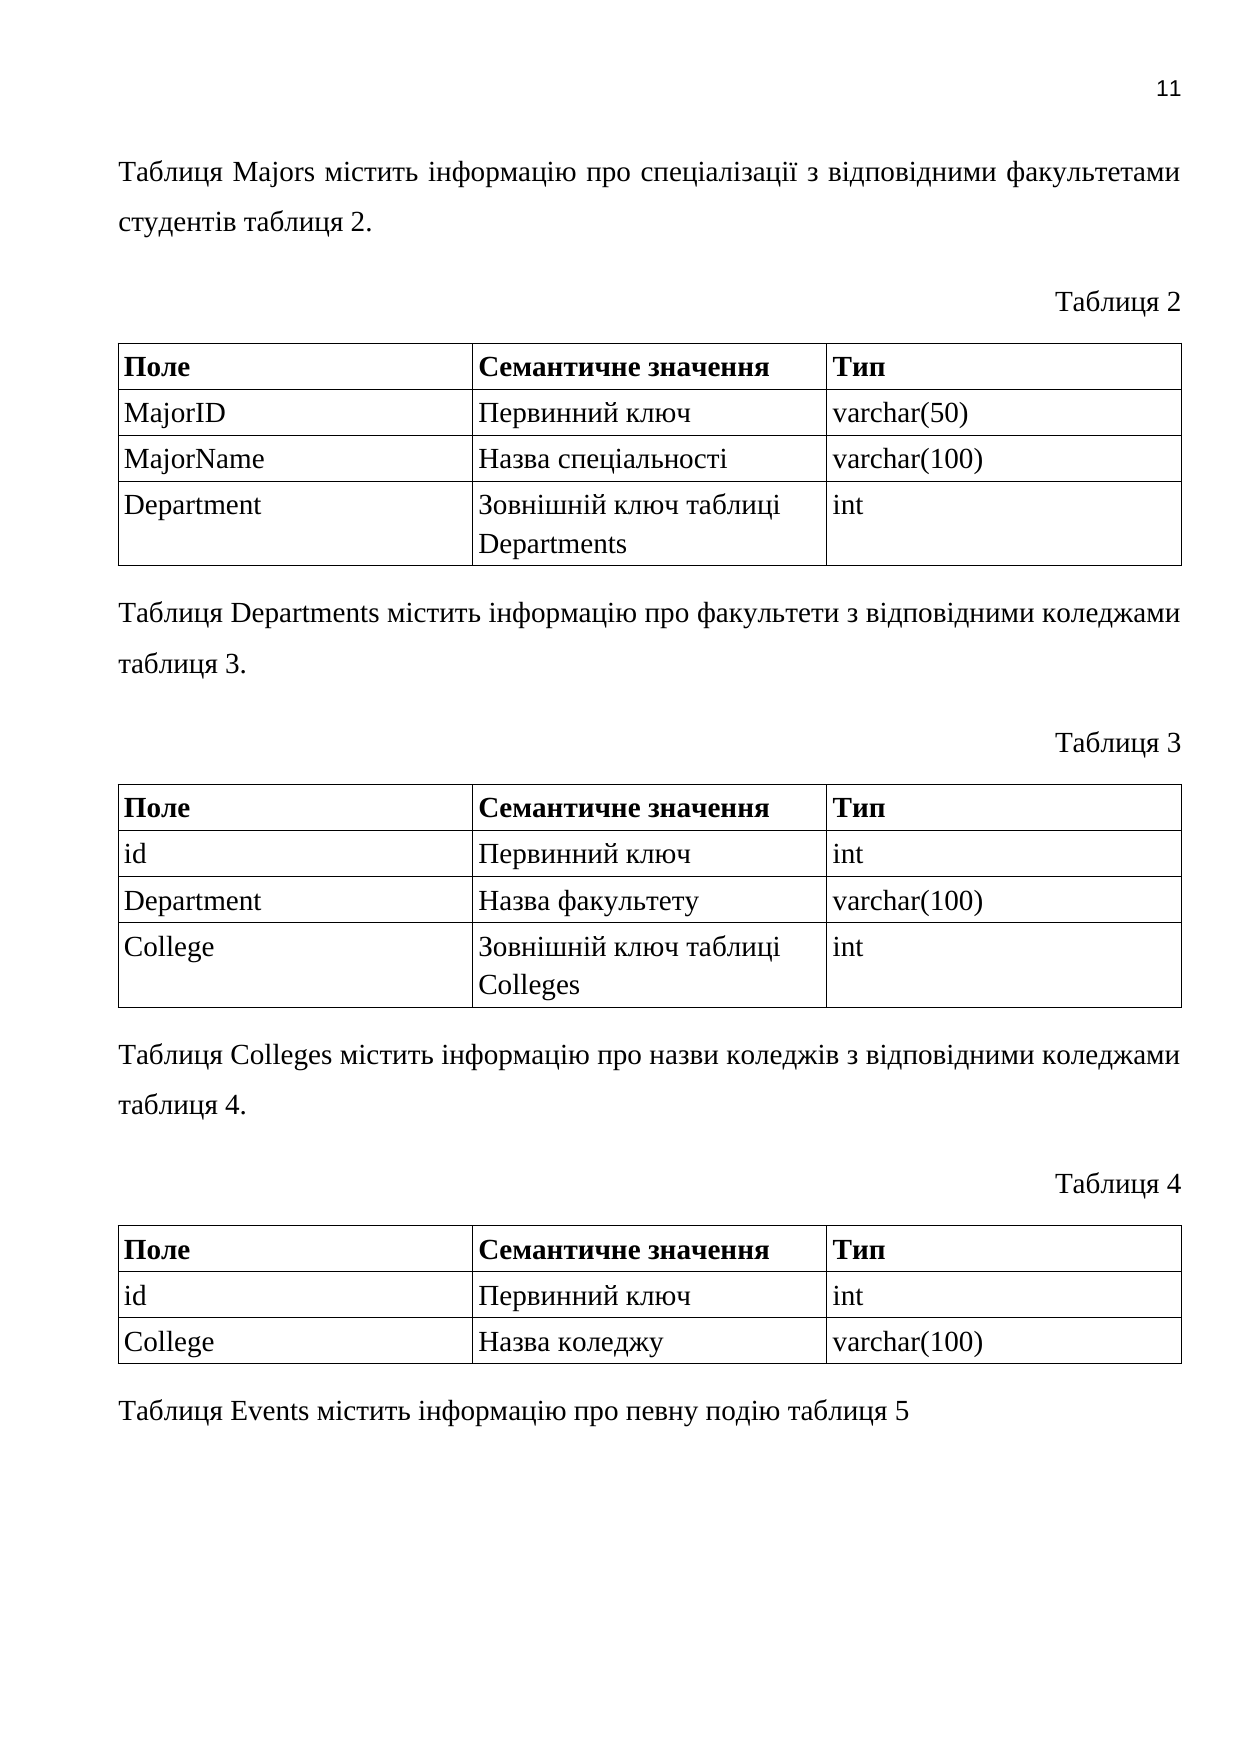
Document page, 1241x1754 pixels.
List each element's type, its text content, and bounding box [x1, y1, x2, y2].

table_header Тип [827, 344, 1181, 388]
table_cell int [827, 923, 1181, 1007]
table_cell College [119, 1318, 472, 1363]
table_cell int [827, 482, 1181, 565]
table_cell varchar(100) [827, 1318, 1181, 1363]
table_cell int [827, 1272, 1181, 1317]
table_cell id [119, 1272, 472, 1317]
table_header Семантичне значення [473, 785, 826, 830]
table_header Семантичне значення [473, 344, 826, 388]
table_header Тип [827, 785, 1181, 830]
table_cell Назва коледжу [473, 1318, 826, 1363]
table_cell Department [119, 877, 472, 922]
table_cell Зовнішній ключ таблиці Colleges [473, 923, 826, 1007]
table_cell Первинний ключ [473, 390, 826, 434]
table_cell Зовнішній ключ таблиці Departments [473, 482, 826, 565]
table_cell Первинний ключ [473, 831, 826, 876]
table_cell MajorName [119, 436, 472, 481]
text Таблиця 2 [118, 284, 1181, 317]
text Таблиця 3 [118, 725, 1181, 759]
text Таблиця Departments містить інформацію про факультети з відповідними коледжами таблиця 3. [118, 595, 1181, 679]
table_cell varchar(100) [827, 436, 1181, 481]
table_cell Назва спеціальності [473, 436, 826, 481]
text Таблиця Colleges містить інформацію про назви коледжів з відповідними коледжами таблиця 4. [118, 1037, 1181, 1121]
text Таблиця 4 [118, 1167, 1181, 1200]
table_header Семантичне значення [473, 1226, 826, 1271]
table_cell Department [119, 482, 472, 565]
table_cell Первинний ключ [473, 1272, 826, 1317]
table_cell int [827, 831, 1181, 876]
text Таблиця Majors містить інформацію про спеціалізації з відповідними факультетами студентів таблиця 2. [118, 154, 1181, 238]
table_cell MajorID [119, 390, 472, 434]
table_header Поле [119, 1226, 472, 1271]
table_header Тип [827, 1226, 1181, 1271]
table_cell varchar(50) [827, 390, 1181, 434]
table_cell varchar(100) [827, 877, 1181, 922]
table_header Поле [119, 344, 472, 388]
table_cell College [119, 923, 472, 1007]
table_cell Назва факультету [473, 877, 826, 922]
table_header Поле [119, 785, 472, 830]
table_cell id [119, 831, 472, 876]
text Таблиця Events містить інформацію про певну подію таблиця 5 [118, 1393, 1181, 1427]
